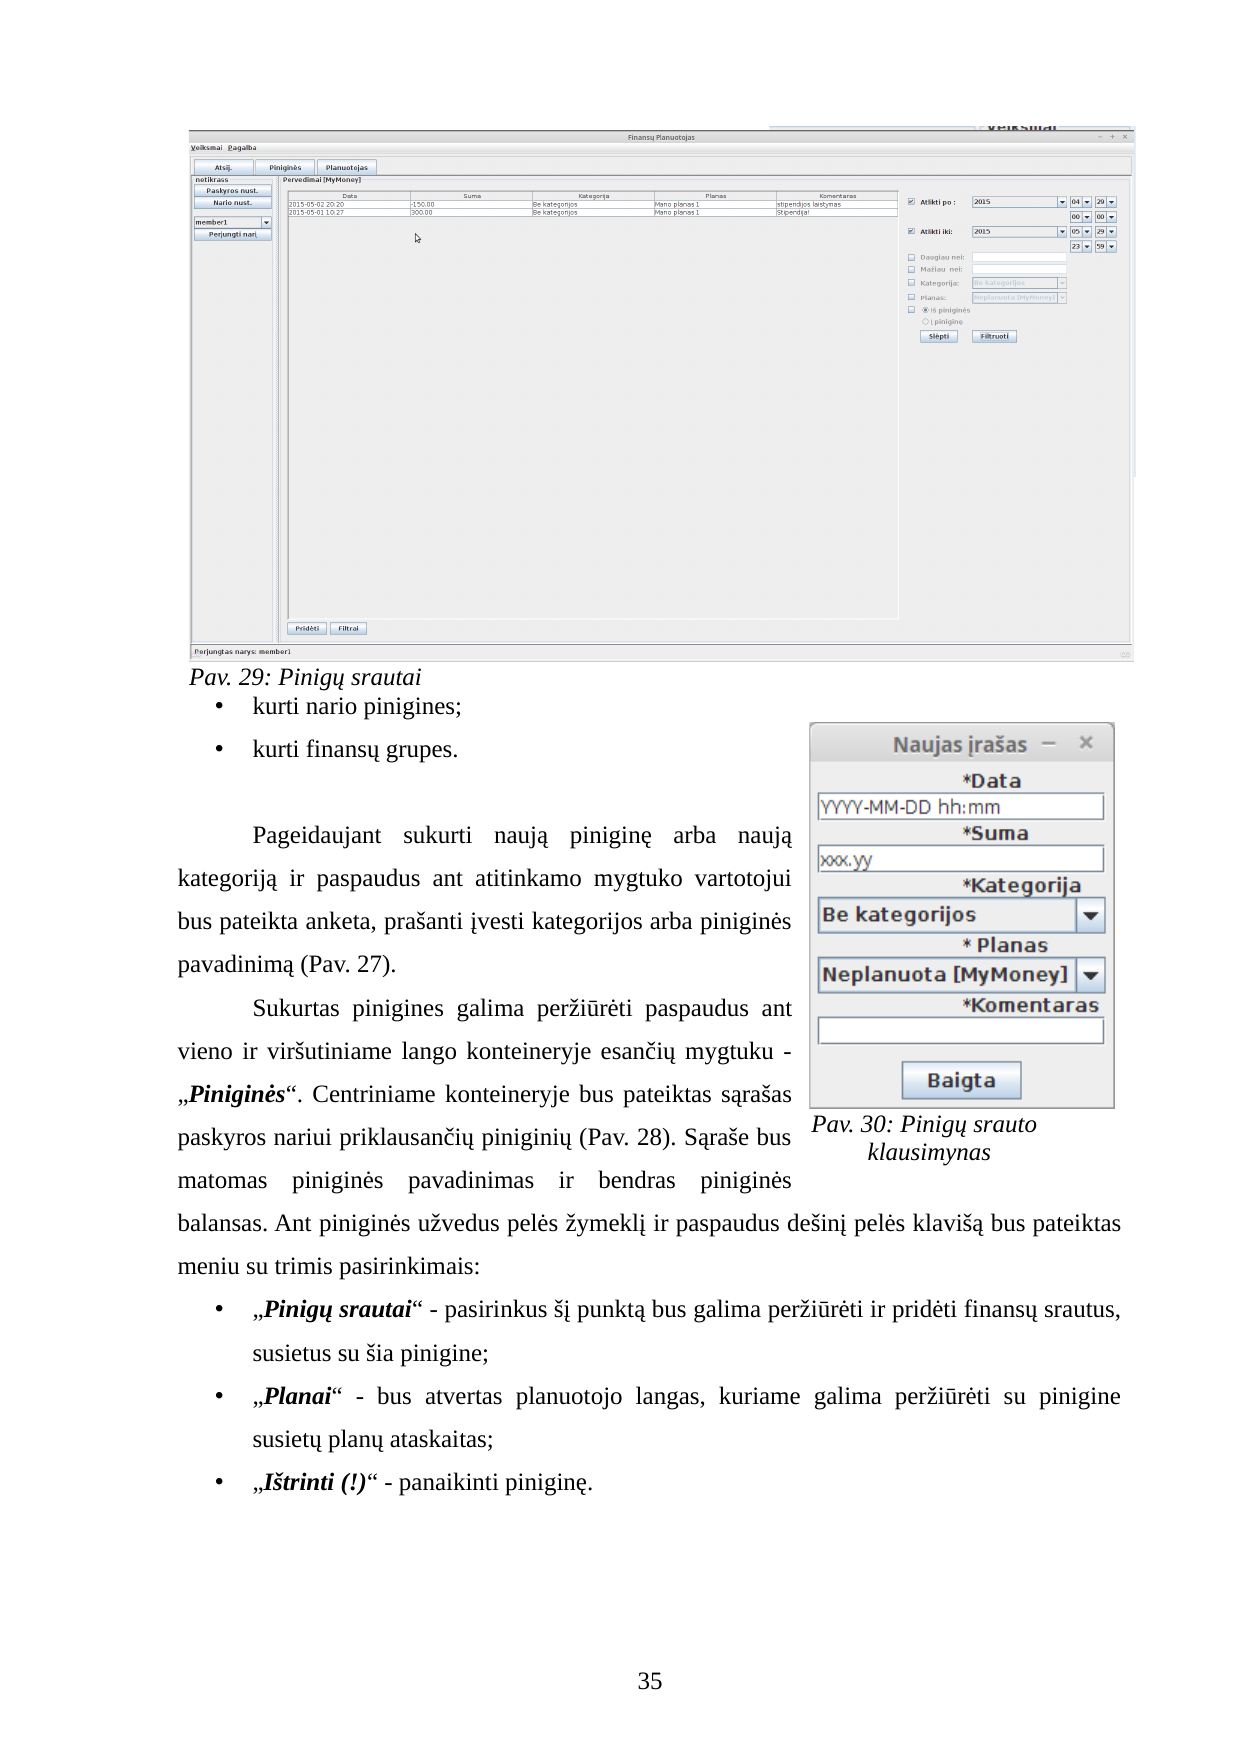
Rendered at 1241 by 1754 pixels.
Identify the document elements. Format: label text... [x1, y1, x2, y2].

text Pageidaujant sukurti naują piniginę arba naują kategoriją ir paspaudus ant atitinkamo mygtuko vartotojui bus pateikta anketa, prašanti įvesti kategorijos arba piniginės pavadinimą (Pav. 27). [177, 820, 792, 978]
list „Pinigų srautai“ - pasirinkus šį punktą bus galima peržiūrėti ir pridėti finansų srautus, susietus su šia pinigine; [215, 1294, 1122, 1366]
list kurti finansų grupes. [215, 734, 792, 763]
text Sukurtas pinigines galima peržiūrėti paspaudus ant vieno ir viršutiniame lango konteineryje esančių mygtuku - „Piniginės“. Centriniame konteineryje bus pateiktas sąrašas paskyros nariui priklausančių piniginių (Pav. 28). Sąraše bus matomas piniginės pavadinimas ir bendras piniginės balansas. Ant piniginės užvedus pelės žymeklį ir paspaudus dešinį pelės klavišą bus pateiktas meniu su trimis pasirinkimais: [177, 993, 1122, 1280]
list kurti nario pinigines; [215, 691, 1122, 719]
list „Ištrinti (!)“ - panaikinti piniginę. [215, 1467, 1122, 1496]
picture [188, 126, 1136, 662]
text Pav. 30: Pinigų srauto klausimynas [792, 722, 1132, 1166]
picture [809, 722, 1115, 1109]
list „Planai“ - bus atvertas planuotojo langas, kuriame galima peržiūrėti su pinigine susietų planų ataskaitas; [215, 1381, 1122, 1453]
list [215, 118, 1122, 130]
text Pav. 29: Pinigų srautai [189, 662, 1134, 691]
